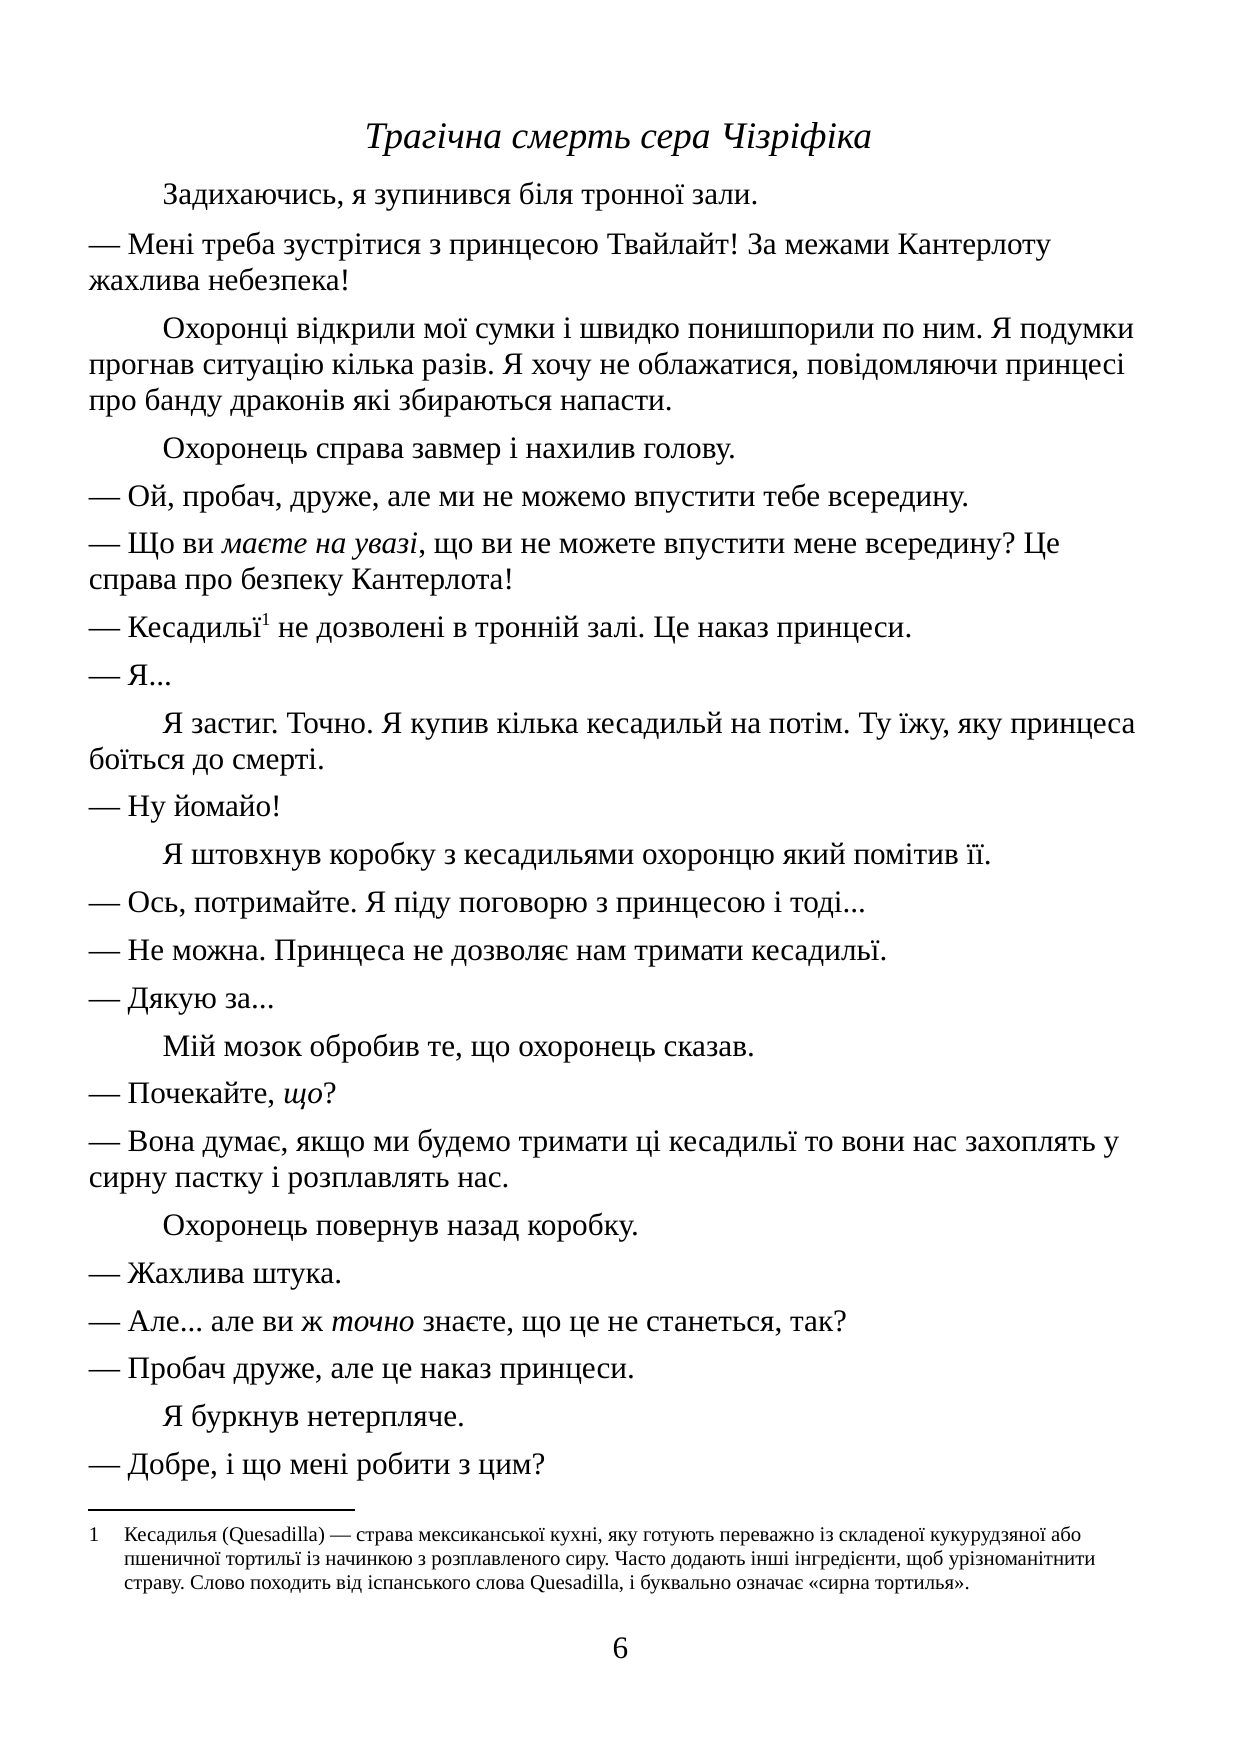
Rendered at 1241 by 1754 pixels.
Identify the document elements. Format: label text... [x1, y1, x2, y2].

text — Почекайте, що? [88, 1074, 1152, 1111]
text — Кесадильї не дозволені в тронній залі. Це наказ принцеси. [88, 608, 1152, 644]
text — Що ви маєте на увазі, що ви не можете впустити мене всередину? Це справа про безпеку Кантерлота! [88, 524, 1152, 596]
text Мій мозок обробив те, що охоронець сказав. [88, 1027, 1152, 1063]
text Я застиг. Точно. Я купив кілька кесадильй на потім. Ту їжу, яку принцеса боїться до смерті. [88, 704, 1152, 776]
text Охоронець справа завмер і нахилив голову. [88, 429, 1152, 465]
text — Ось, потримайте. Я піду поговорю з принцесою і тоді... [88, 883, 1152, 919]
text Кесадилья (Quesadilla) — страва мексиканської кухні, яку готують переважно із складеної кукурудзяної або пшеничної тортильї із начинкою з розплавленого сиру. Часто додають інші інгредієнти, щоб урізноманітнити страву. Слово походить від іспанського слова Quesadilla, і буквально означає «сирна тортилья». [88, 1522, 1152, 1594]
text Охоронець повернув назад коробку. [88, 1206, 1152, 1242]
text — Мені треба зустрітися з принцесою Твайлайт! За межами Кантерлоту жахлива небезпека! [88, 226, 1152, 297]
text — Я... [88, 656, 1152, 692]
text — Дякую за... [88, 979, 1152, 1015]
text Задихаючись, я зупинився біля тронної зали. [88, 175, 1152, 214]
text Я буркнув нетерпляче. [88, 1397, 1152, 1433]
text — Ну йомайо! [88, 788, 1152, 824]
text — Пробач друже, але це наказ принцеси. [88, 1349, 1152, 1386]
text Я штовхнув коробку з кесадильями охоронцю який помітив її. [88, 836, 1152, 871]
text — Не можна. Принцеса не дозволяє нам тримати кесадильї. [88, 931, 1152, 967]
text — Ой, пробач, друже, але ми не можемо впустити тебе всередину. [88, 477, 1152, 513]
text — Вона думає, якщо ми будемо тримати ці кесадильї то вони нас захоплять у сирну пастку і розплавлять нас. [88, 1122, 1152, 1194]
text Охоронці відкрили мої сумки і швидко понишпорили по ним. Я подумки прогнав ситуацію кілька разів. Я хочу не облажатися, повідомляючи принцесі про банду драконів які збираються напасти. [88, 309, 1152, 417]
subtitle Трагічна смерть сера Чізріфіка [88, 113, 1152, 157]
text — Жахлива штука. [88, 1254, 1152, 1290]
text — Але... але ви ж точно знаєте, що це не станеться, так? [88, 1302, 1152, 1338]
text — Добре, і що мені робити з цим? [88, 1445, 1152, 1481]
